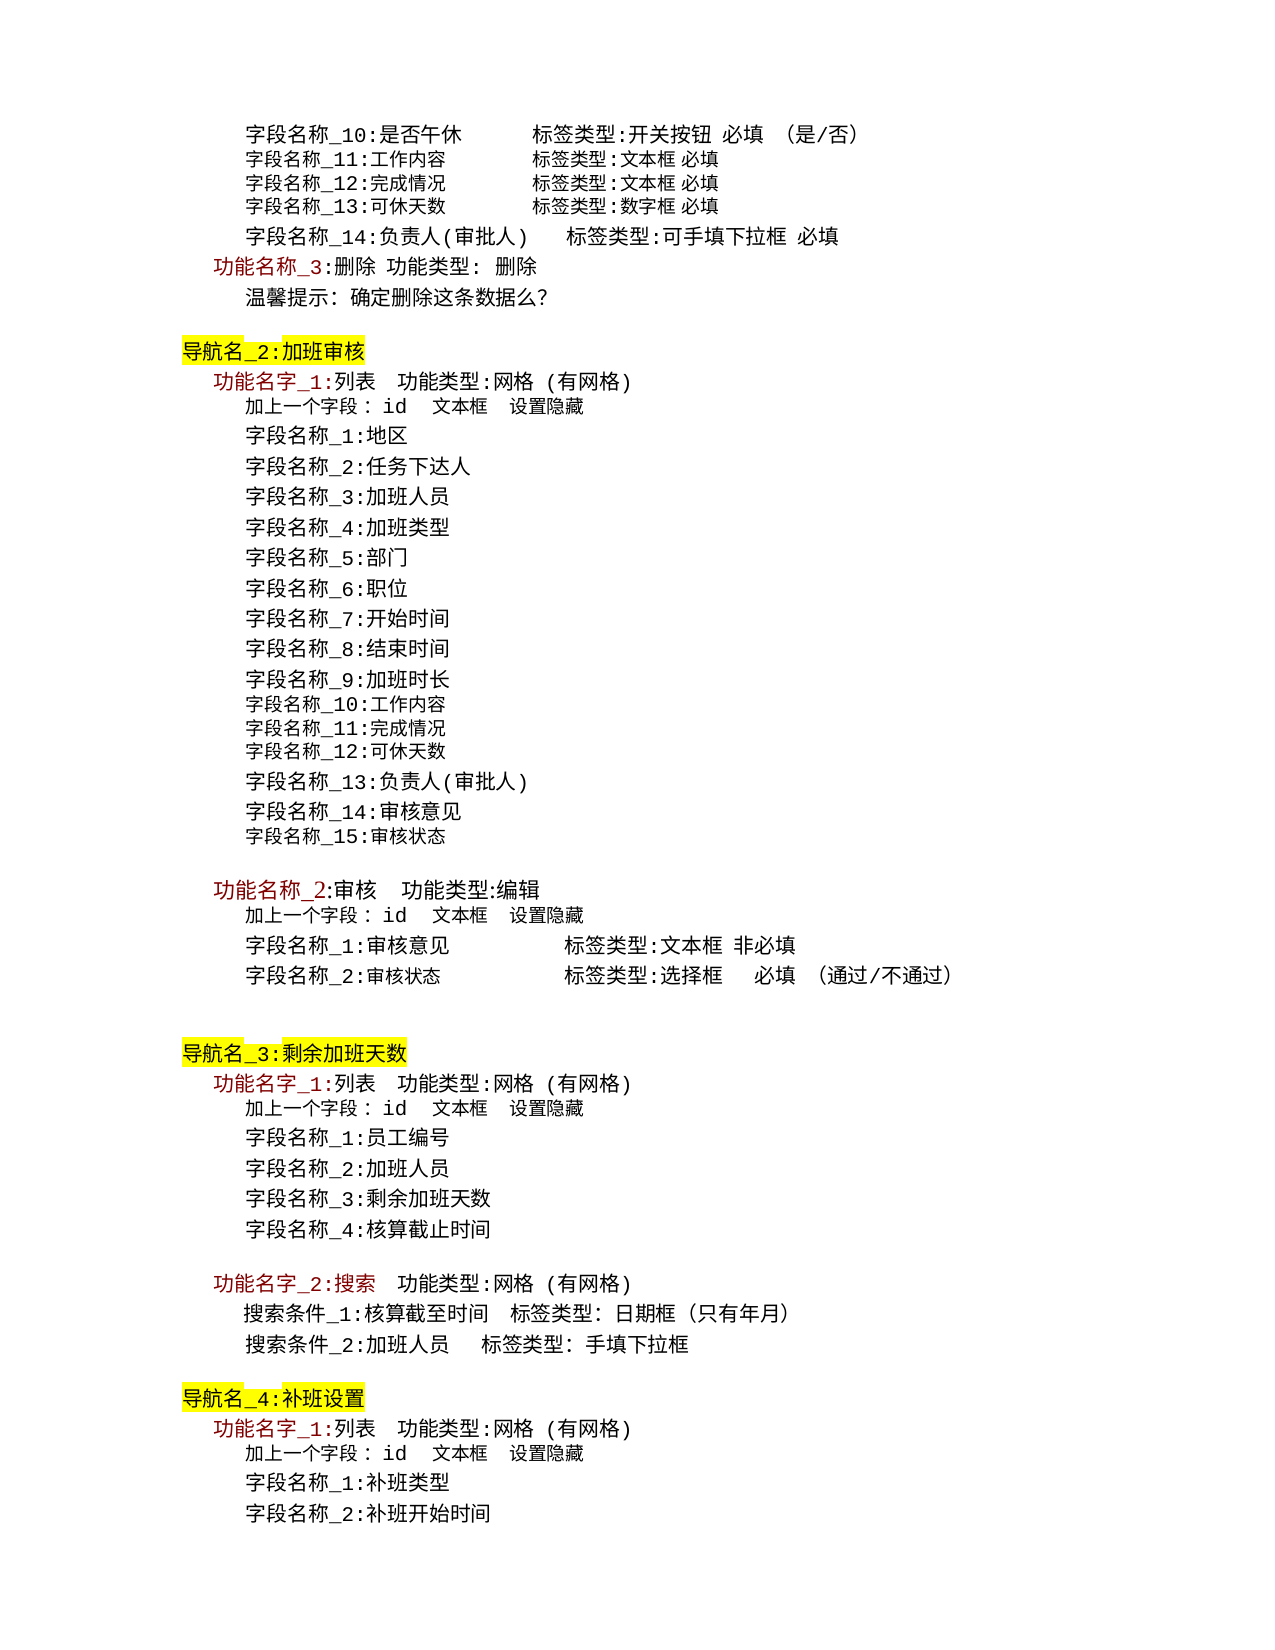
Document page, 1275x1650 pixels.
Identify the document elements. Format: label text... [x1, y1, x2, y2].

text 字段名称_14:负责人(审批人) 标签类型:可手填下拉框 必填 [118, 220, 1157, 251]
text 搜索条件_1:核算截至时间 标签类型：日期框（只有年月） [118, 1297, 1157, 1328]
text 字段名称_12:可休天数 [118, 741, 1157, 765]
text 字段名称_7:开始时间 [118, 602, 1157, 633]
text 字段名称_12:完成情况 标签类型:文本框 必填 [118, 172, 1157, 196]
text 字段名称_1:地区 [118, 420, 1157, 450]
text 字段名称_9:加班时长 [118, 663, 1157, 693]
text 功能名称_3:删除 功能类型: 删除 [118, 251, 1157, 281]
text 字段名称_2:审核状态 标签类型:选择框 必填 （通过/不通过） [118, 959, 1157, 990]
text 字段名称_2:加班人员 [118, 1152, 1157, 1182]
text 功能名称_2:审核 功能类型:编辑 [118, 873, 1157, 905]
text 字段名称_6:职位 [118, 572, 1157, 602]
text 功能名字_1:列表 功能类型:网格 (有网格) [118, 1067, 1157, 1098]
text 字段名称_15:审核状态 [118, 826, 1157, 850]
text 字段名称_13:负责人(审批人) [118, 765, 1157, 795]
text 导航名_4:补班设置 [118, 1382, 1157, 1412]
text 加上一个字段 ：id 文本框 设置隐藏 [118, 1098, 1157, 1122]
text 字段名称_2:补班开始时间 [118, 1497, 1157, 1527]
text 搜索条件_2:加班人员 标签类型：手填下拉框 [118, 1328, 1157, 1358]
text 字段名称_3:加班人员 [118, 481, 1157, 511]
text 字段名称_1:员工编号 [118, 1122, 1157, 1152]
text 字段名称_5:部门 [118, 541, 1157, 572]
text 字段名称_11:工作内容 标签类型:文本框 必填 [118, 148, 1157, 172]
text 加上一个字段 ：id 文本框 设置隐藏 [118, 396, 1157, 420]
text 字段名称_1:补班类型 [118, 1467, 1157, 1497]
text 功能名字_2:搜索 功能类型:网格 (有网格) [118, 1267, 1157, 1297]
text 导航名_2:加班审核 [118, 335, 1157, 365]
text 字段名称_10:工作内容 [118, 693, 1157, 717]
text 功能名字_1:列表 功能类型:网格 (有网格) [118, 1412, 1157, 1443]
text 字段名称_1:审核意见 标签类型:文本框 非必填 [118, 929, 1157, 959]
text 功能名字_1:列表 功能类型:网格 (有网格) [118, 365, 1157, 396]
text 字段名称_4:加班类型 [118, 511, 1157, 541]
text 导航名_3:剩余加班天数 [118, 1037, 1157, 1067]
text 字段名称_3:剩余加班天数 [118, 1182, 1157, 1213]
text 字段名称_14:审核意见 [118, 795, 1157, 826]
text 字段名称_4:核算截止时间 [118, 1213, 1157, 1243]
text 字段名称_8:结束时间 [118, 633, 1157, 663]
text 加上一个字段 ：id 文本框 设置隐藏 [118, 1443, 1157, 1467]
text 加上一个字段 ：id 文本框 设置隐藏 [118, 905, 1157, 929]
text 字段名称_11:完成情况 [118, 717, 1157, 741]
text 字段名称_10:是否午休 标签类型:开关按钮 必填 （是/否） [118, 118, 1157, 148]
text 温馨提示：确定删除这条数据么？ [118, 281, 1157, 311]
text 字段名称_2:任务下达人 [118, 450, 1157, 481]
text 字段名称_13:可休天数 标签类型:数字框 必填 [118, 196, 1157, 220]
